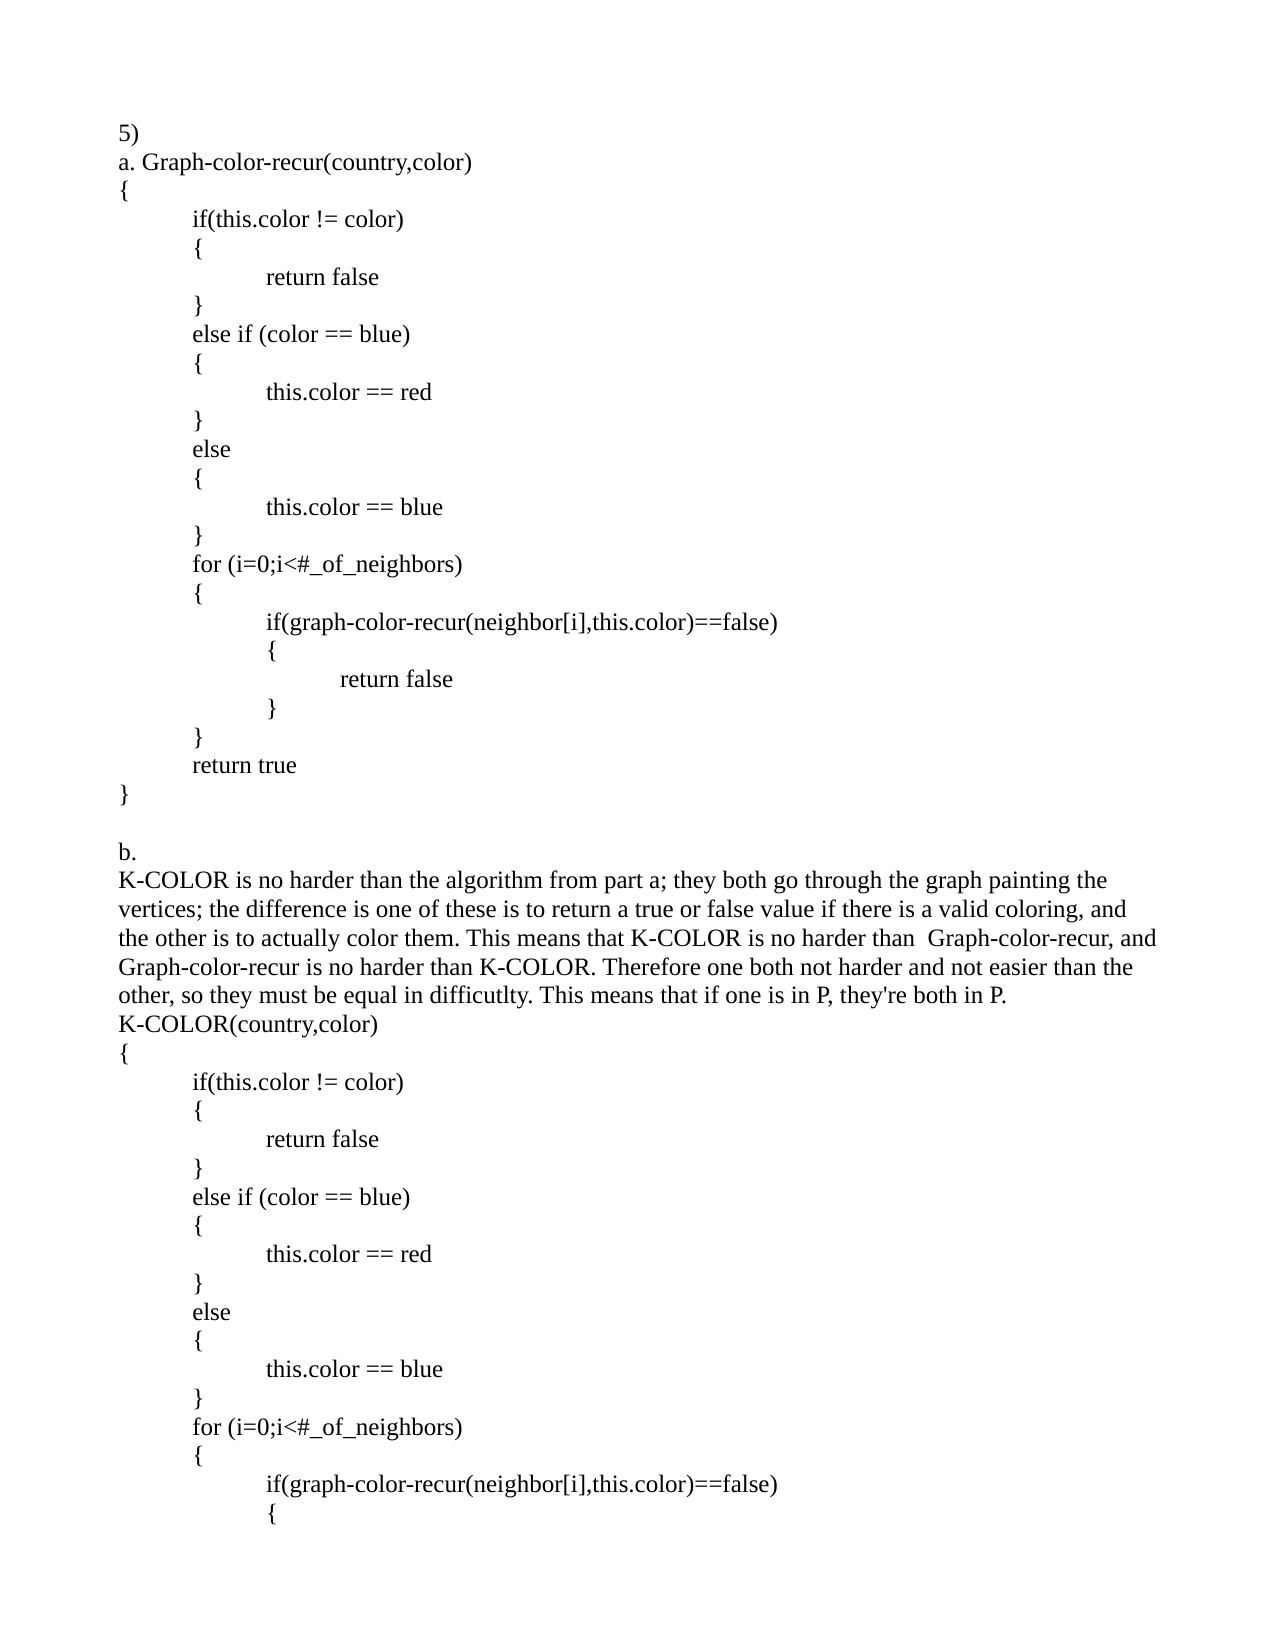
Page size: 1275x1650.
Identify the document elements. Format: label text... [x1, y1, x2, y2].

text { [118, 1211, 1157, 1239]
text { [118, 233, 1157, 262]
text else if (color == blue) [118, 319, 1157, 348]
text { [118, 176, 1157, 204]
text if(this.color != color) [118, 1067, 1157, 1096]
text else if (color == blue) [118, 1182, 1157, 1211]
text } [118, 1268, 1157, 1297]
text { [118, 1498, 1157, 1527]
text } [118, 521, 1157, 549]
text { [118, 348, 1157, 377]
text } [118, 1153, 1157, 1182]
text this.color == blue [118, 492, 1157, 521]
text if(this.color != color) [118, 204, 1157, 233]
text } [118, 291, 1157, 319]
text b. [118, 837, 1157, 866]
text { [118, 1441, 1157, 1469]
text K-COLOR(country,color) [118, 1009, 1157, 1038]
text } [118, 779, 1157, 808]
text return false [118, 1124, 1157, 1153]
text { [118, 1326, 1157, 1354]
text { [118, 636, 1157, 664]
text return true [118, 751, 1157, 779]
text } [118, 1383, 1157, 1412]
text { [118, 1096, 1157, 1124]
text } [118, 406, 1157, 434]
text if(graph-color-recur(neighbor[i],this.color)==false) [118, 607, 1157, 636]
text else [118, 434, 1157, 463]
text 5) [118, 118, 1157, 147]
text this.color == blue [118, 1354, 1157, 1383]
text K-COLOR is no harder than the algorithm from part a; they both go through the graph painting the vertices; the difference is one of these is to return a true or false value if there is a valid coloring, and the other is to actually color them. This means that K-COLOR is no harder than Graph-color-recur, and Graph-color-recur is no harder than K-COLOR. Therefore one both not harder and not easier than the other, so they must be equal in difficutlty. This means that if one is in P, they're both in P. [118, 866, 1157, 1009]
text a. Graph-color-recur(country,color) [118, 147, 1157, 176]
text { [118, 463, 1157, 492]
text } [118, 722, 1157, 751]
text } [118, 693, 1157, 722]
text { [118, 578, 1157, 607]
text this.color == red [118, 1239, 1157, 1268]
text else [118, 1297, 1157, 1326]
text return false [118, 664, 1157, 693]
text this.color == red [118, 377, 1157, 406]
text { [118, 1038, 1157, 1067]
text return false [118, 262, 1157, 291]
text for (i=0;i<#_of_neighbors) [118, 1412, 1157, 1441]
text for (i=0;i<#_of_neighbors) [118, 549, 1157, 578]
text if(graph-color-recur(neighbor[i],this.color)==false) [118, 1469, 1157, 1498]
